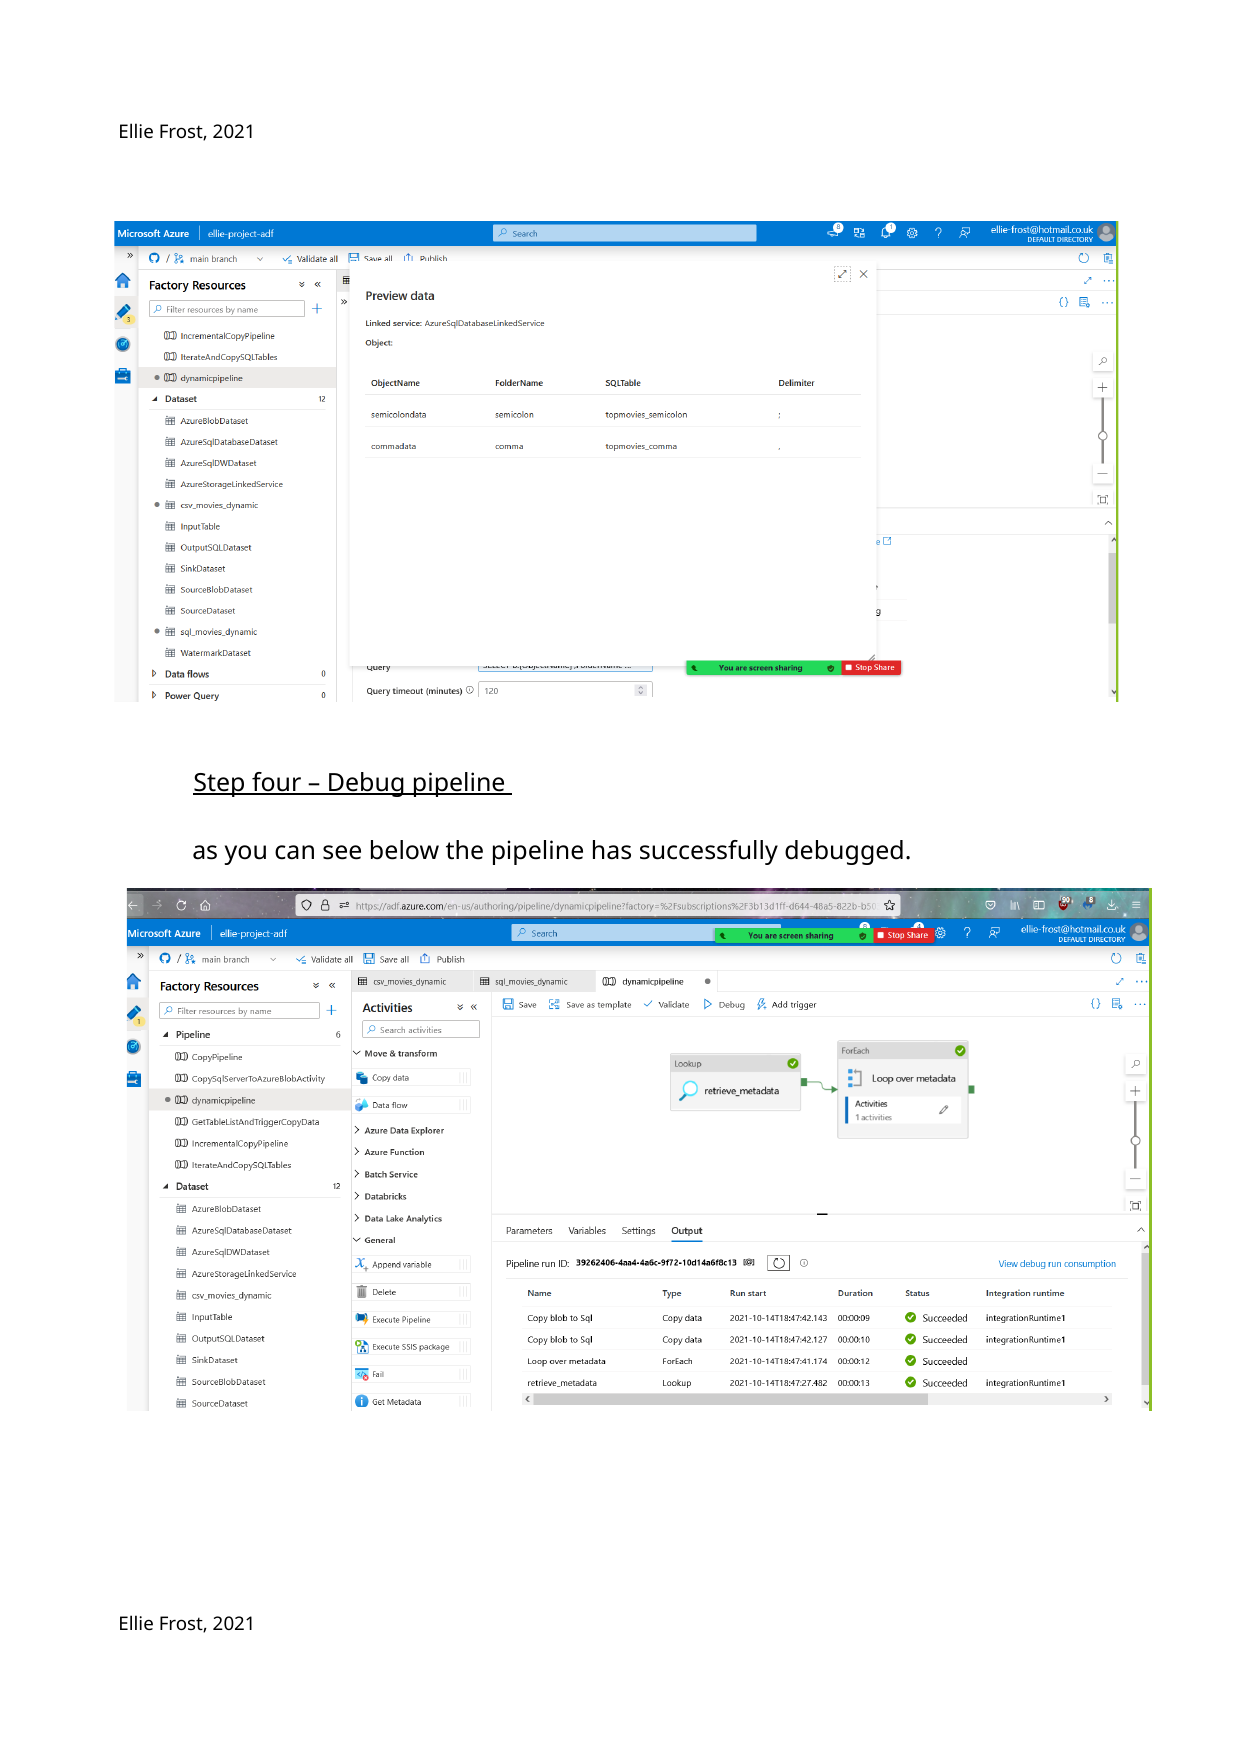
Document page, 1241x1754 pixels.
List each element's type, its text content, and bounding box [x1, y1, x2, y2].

picture [126, 888, 1152, 1411]
text as you can see below the pipeline has successfully debugged. [118, 833, 1122, 1554]
picture [114, 221, 1119, 702]
list Step four – Debug pipeline [156, 764, 1122, 798]
